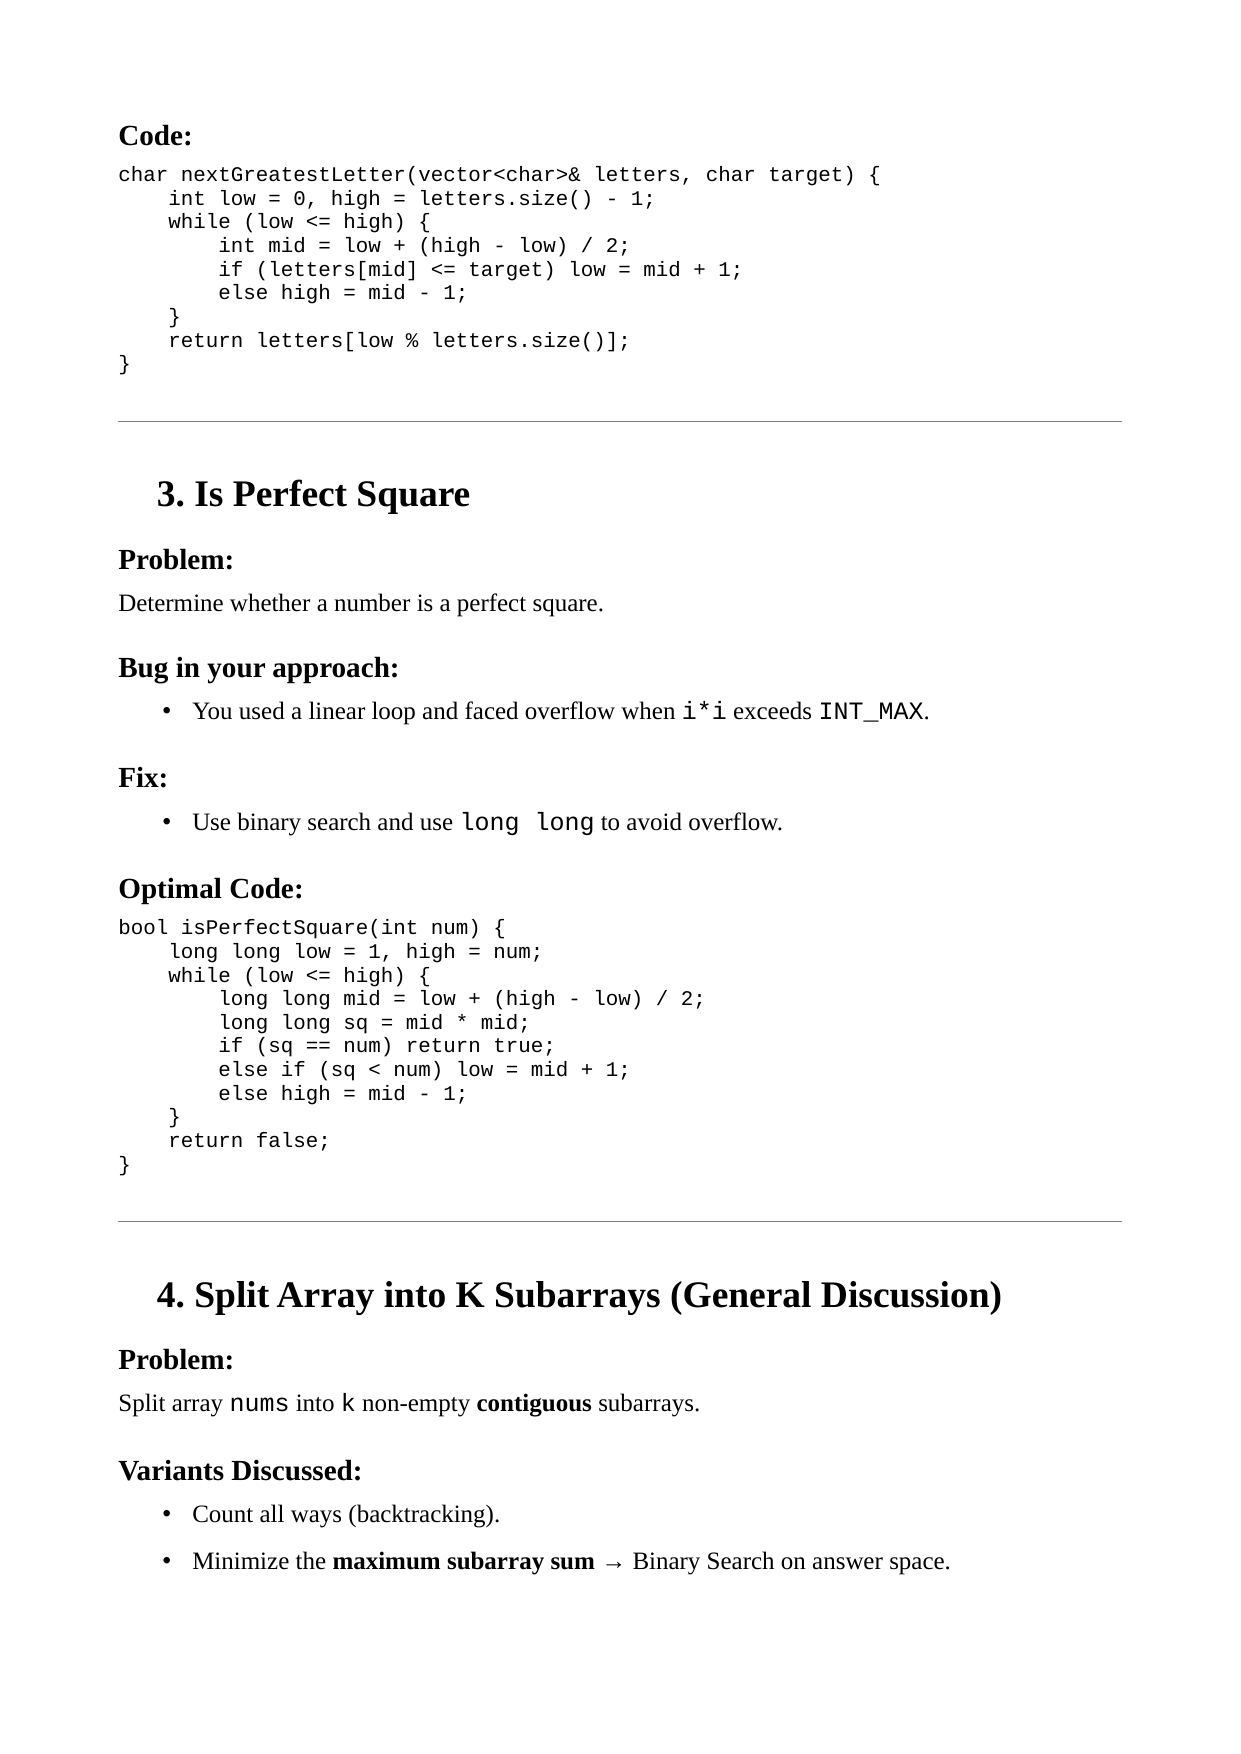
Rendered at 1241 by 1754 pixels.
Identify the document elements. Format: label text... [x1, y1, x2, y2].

subtitle Code: [118, 118, 1122, 152]
text Determine whether a number is a perfect square. [118, 588, 1122, 617]
subtitle Problem: [118, 542, 1122, 575]
list Minimize the maximum subarray sum → Binary Search on answer space. [162, 1546, 1122, 1575]
list Use binary search and use long long to avoid overflow. [162, 807, 1122, 837]
subtitle Fix: [118, 761, 1122, 794]
text int low = 0, high = letters.size() - 1; [118, 188, 1122, 211]
text return false; [118, 1130, 1122, 1154]
subtitle Variants Discussed: [118, 1453, 1122, 1486]
text } [118, 1154, 1122, 1177]
list You used a linear loop and faced overflow when i*i exceeds INT_MAX. [162, 696, 1122, 727]
text return letters[low % letters.size()]; [118, 330, 1122, 353]
text bool isPerfectSquare(int num) { [118, 917, 1122, 941]
text } [118, 1106, 1122, 1130]
text else high = mid - 1; [118, 282, 1122, 306]
list Count all ways (backtracking). [162, 1499, 1122, 1528]
text while (low <= high) { [118, 964, 1122, 988]
text } [118, 306, 1122, 330]
text Split array nums into k non-empty contiguous subarrays. [118, 1388, 1122, 1419]
text int mid = low + (high - low) / 2; [118, 235, 1122, 259]
text long long low = 1, high = num; [118, 941, 1122, 964]
subtitle Bug in your approach: [118, 650, 1122, 683]
text long long sq = mid * mid; [118, 1012, 1122, 1036]
text long long mid = low + (high - low) / 2; [118, 988, 1122, 1012]
subtitle ✅ 4. Split Array into K Subarrays (General Discussion) [118, 1272, 1122, 1315]
text if (letters[mid] <= target) low = mid + 1; [118, 259, 1122, 282]
text if (sq == num) return true; [118, 1036, 1122, 1059]
text } [118, 353, 1122, 377]
subtitle ✅ 3. Is Perfect Square [118, 472, 1122, 515]
subtitle Problem: [118, 1342, 1122, 1376]
subtitle Optimal Code: [118, 871, 1122, 905]
text while (low <= high) { [118, 211, 1122, 235]
text else high = mid - 1; [118, 1083, 1122, 1106]
text char nextGreatestLetter(vector<char>& letters, char target) { [118, 164, 1122, 188]
text else if (sq < num) low = mid + 1; [118, 1059, 1122, 1083]
